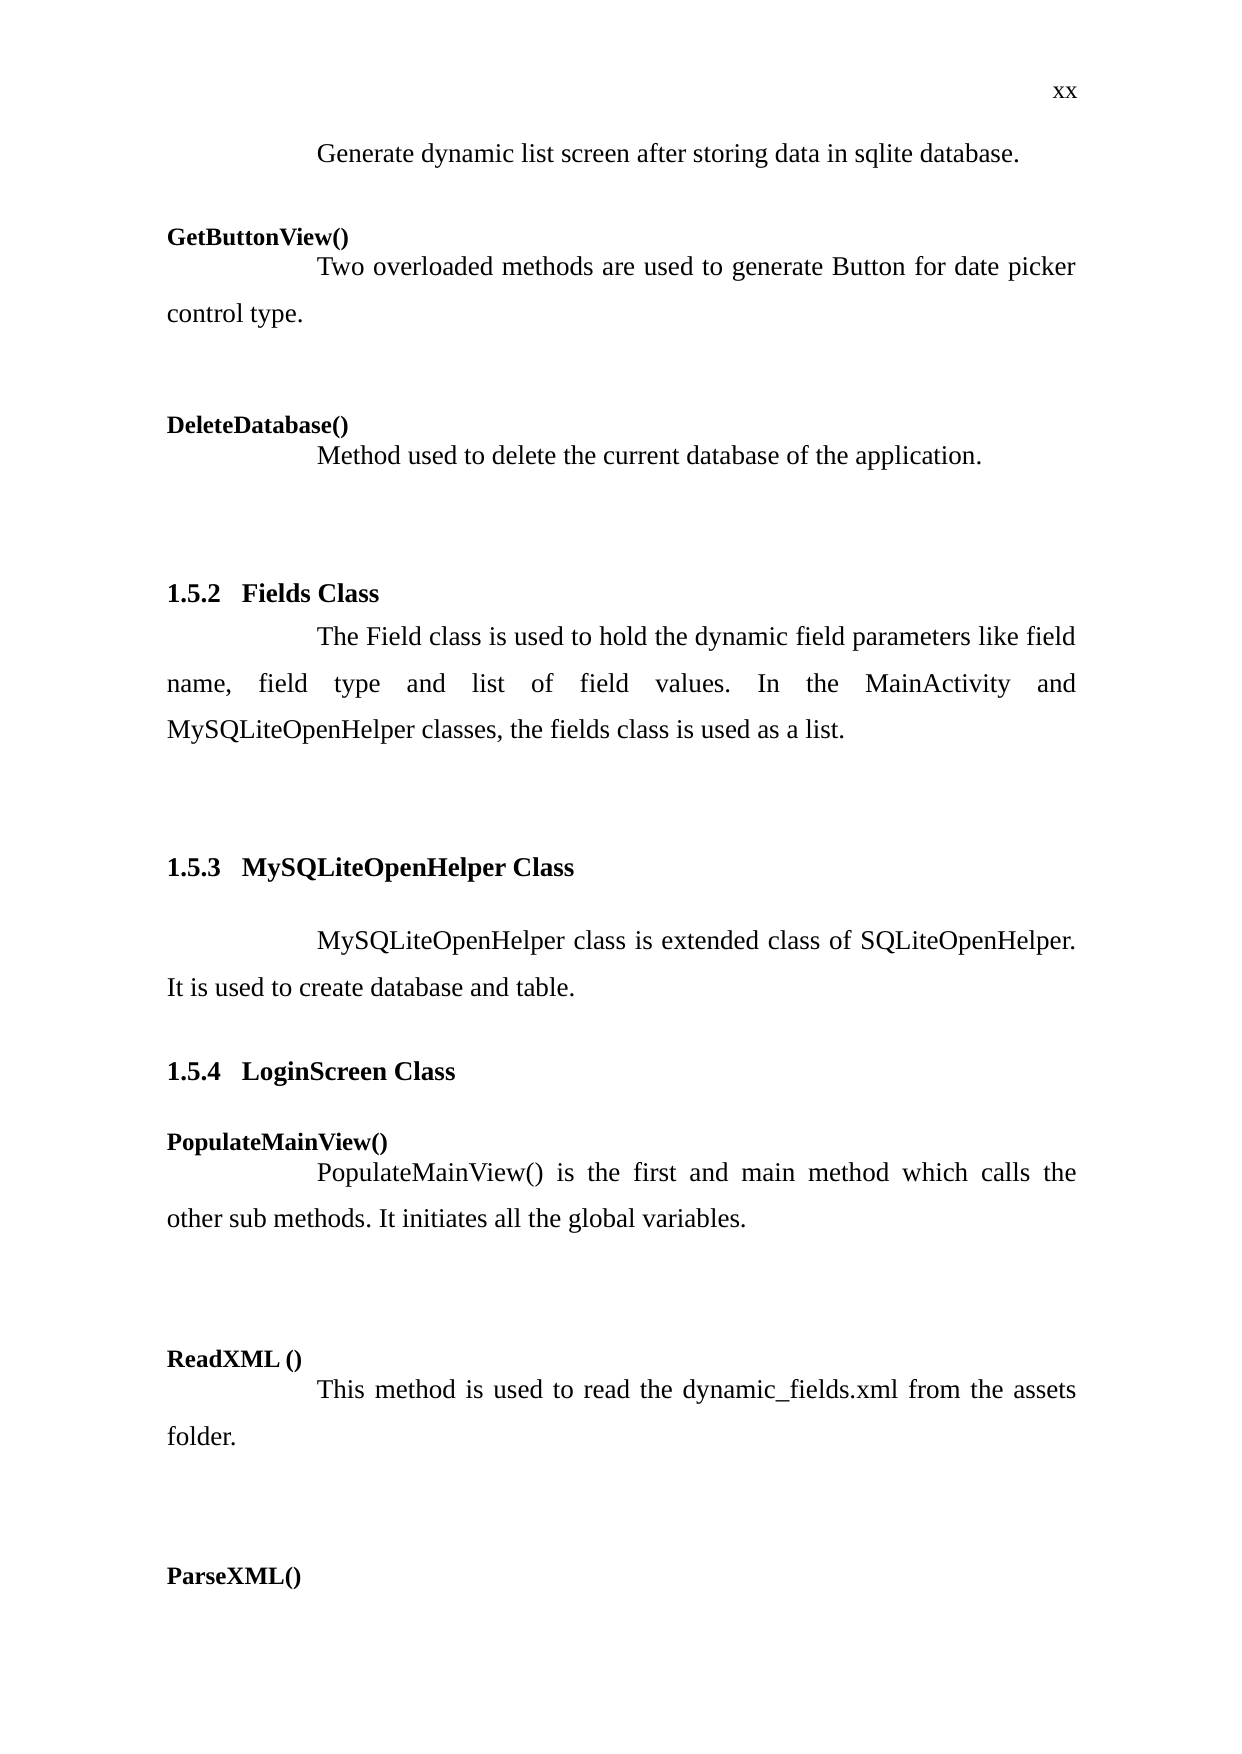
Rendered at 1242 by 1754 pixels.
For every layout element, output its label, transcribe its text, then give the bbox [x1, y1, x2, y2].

text PopulateMainView() is the first and main method which calls the other sub methods. It initiates all the global variables. [167, 1156, 1077, 1234]
text GetButtonView() [167, 222, 1077, 250]
text The Field class is used to hold the dynamic field parameters like field name, field type and list of field values. In the MainActivity and MySQLiteOpenHelper classes, the fields class is used as a list. [167, 620, 1077, 745]
text PopulateMainView() [167, 1127, 1077, 1156]
text Method used to delete the current database of the application. [167, 439, 1077, 470]
subtitle LoginScreen Class [167, 1055, 1077, 1086]
text Generate dynamic list screen after storing data in sqlite database. [167, 137, 1077, 169]
subtitle Fields Class [167, 577, 1077, 608]
text DeleteDatabase() [167, 410, 1077, 439]
text ReadXML () [167, 1344, 1077, 1373]
text ParseXML() [167, 1561, 1077, 1590]
subtitle MySQLiteOpenHelper Class [167, 852, 1077, 883]
text Two overloaded methods are used to generate Button for date picker control type. [167, 250, 1077, 328]
text MySQLiteOpenHelper class is extended class of SQLiteOpenHelper. It is used to create database and table. [167, 924, 1077, 1002]
text This method is used to read the dynamic_fields.xml from the assets folder. [167, 1373, 1077, 1451]
